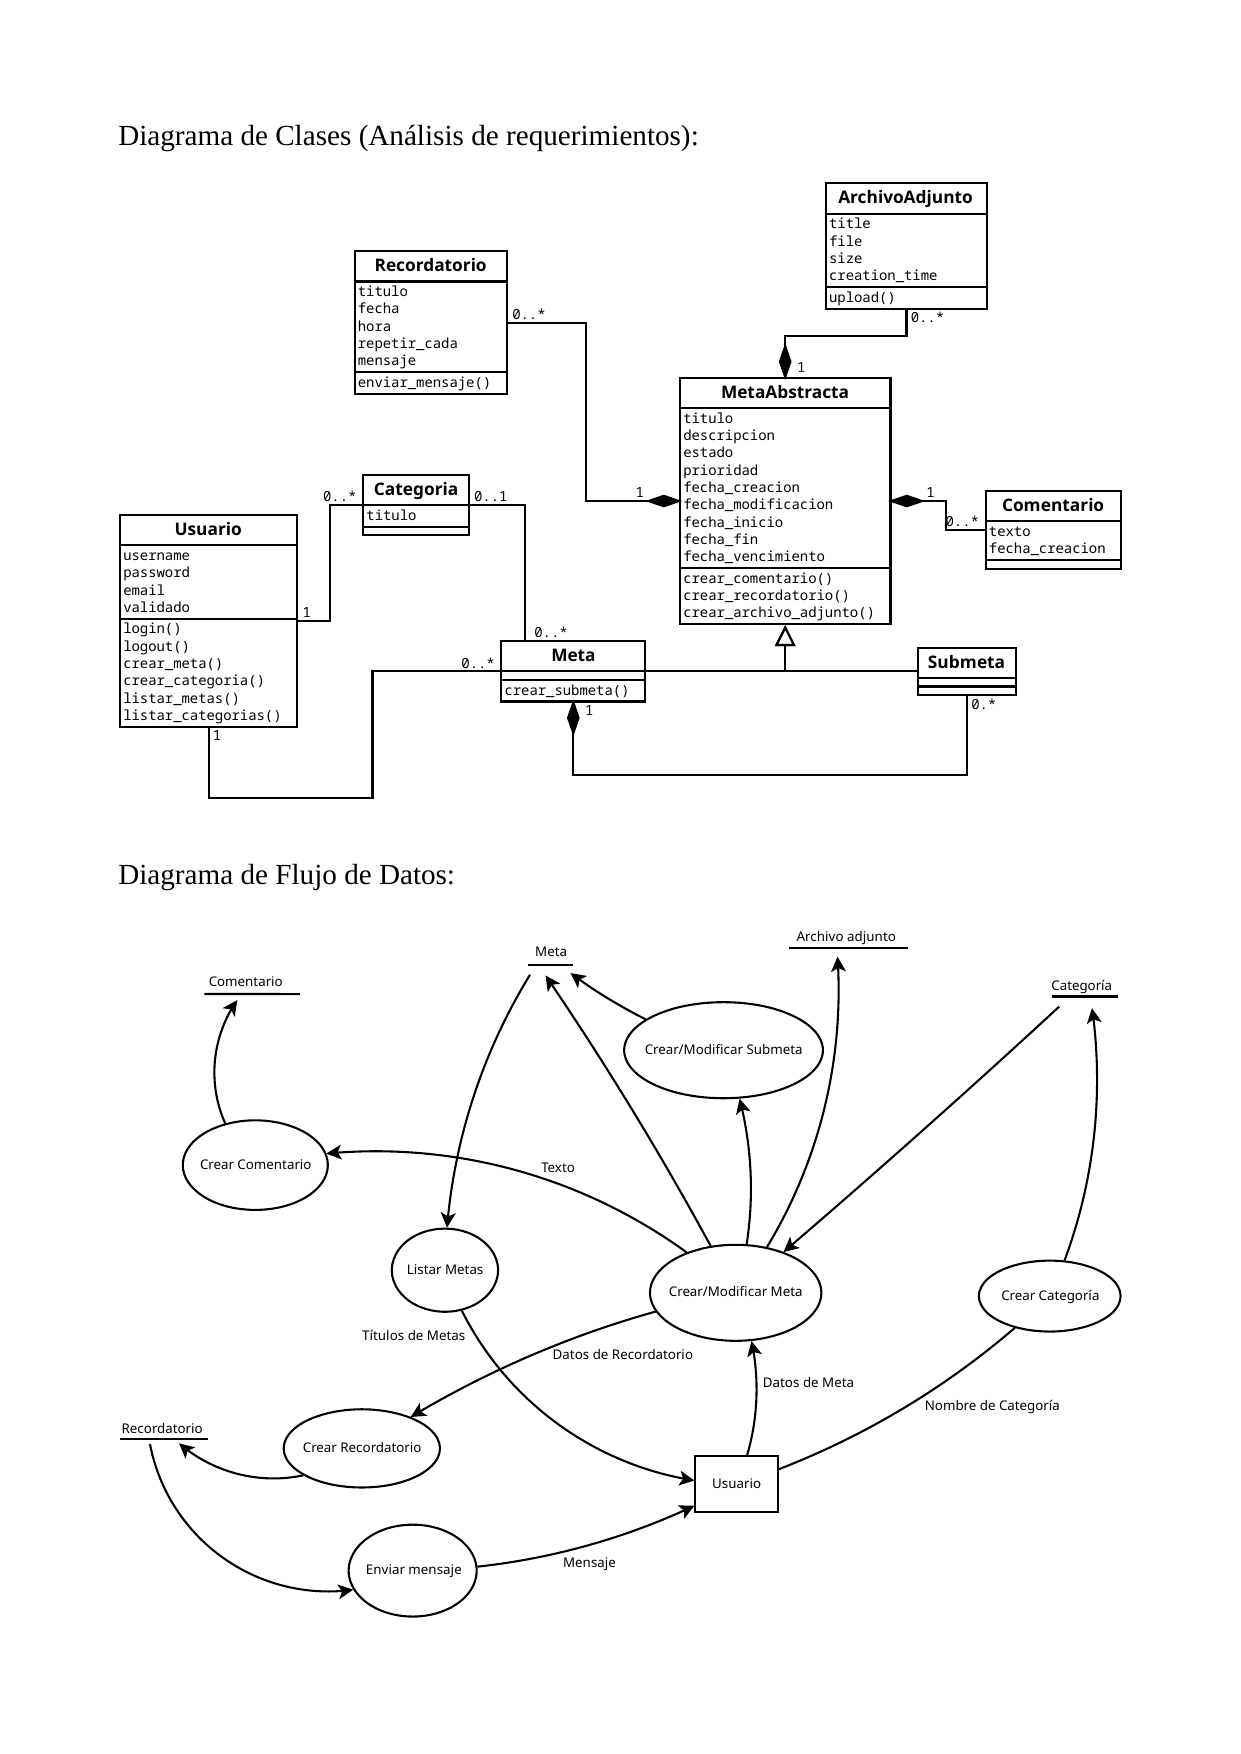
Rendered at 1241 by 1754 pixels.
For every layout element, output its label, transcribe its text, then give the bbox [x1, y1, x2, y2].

text Diagrama de Clases (Análisis de requerimientos): [118, 118, 1122, 152]
text Diagrama de Flujo de Datos: [118, 857, 1122, 891]
